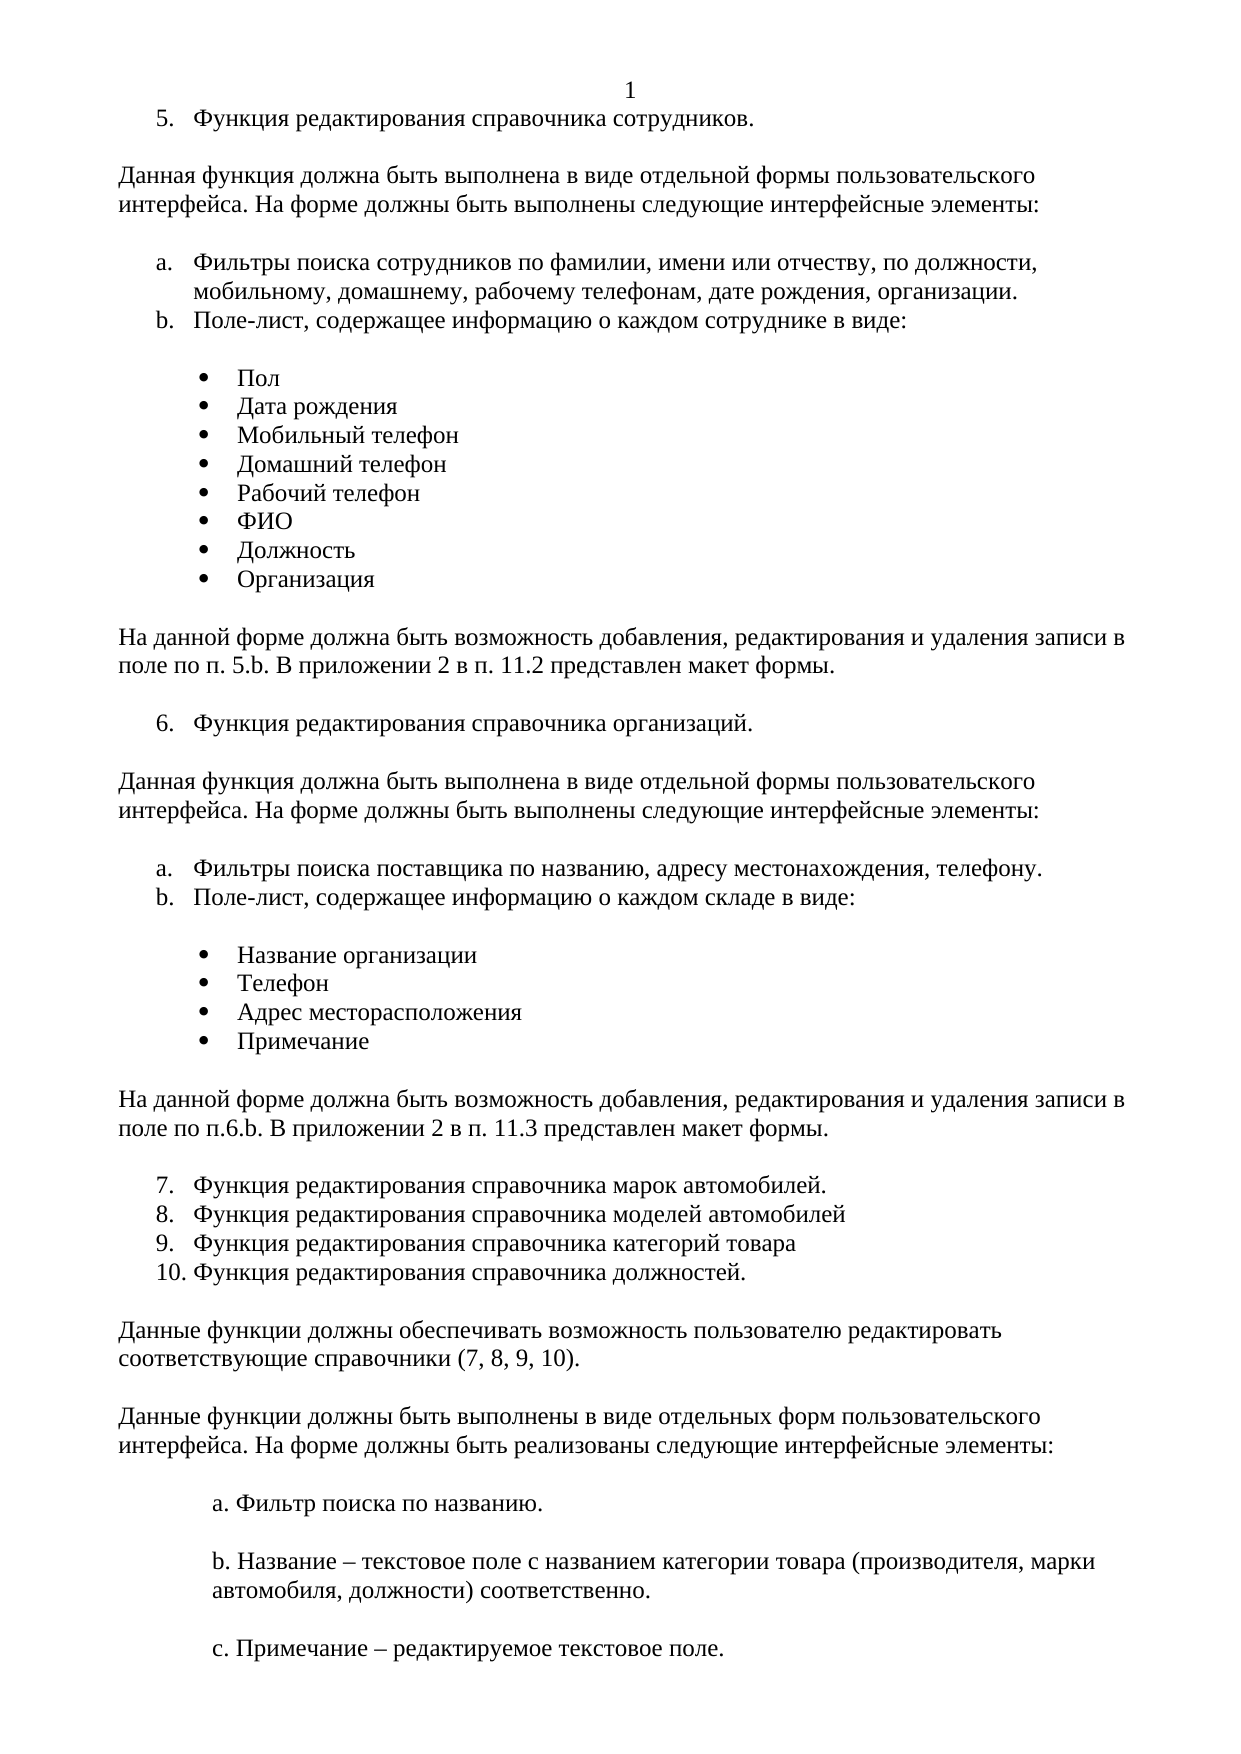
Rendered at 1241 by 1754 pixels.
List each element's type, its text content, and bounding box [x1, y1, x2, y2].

list Рабочий телефон [199, 478, 1151, 506]
list Примечание [199, 1026, 1151, 1055]
list ФИО [199, 506, 1151, 535]
text a. Фильтр поиска по названию. [212, 1488, 1151, 1517]
text Данные функции должны обеспечивать возможность пользователю редактировать соответствующие справочники (7, 8, 9, 10). [118, 1315, 1151, 1372]
text На данной форме должна быть возможность добавления, редактирования и удаления записи в поле по п. 5.b. В приложении 2 в п. 11.2 представлен макет формы. [118, 622, 1151, 679]
list Функция редактирования справочника моделей автомобилей [156, 1199, 1151, 1228]
list Поле-лист, содержащее информацию о каждом сотруднике в виде: [156, 305, 1151, 333]
text Данные функции должны быть выполнены в виде отдельных форм пользовательского интерфейса. На форме должны быть реализованы следующие интерфейсные элементы: [118, 1401, 1151, 1459]
list Адрес месторасположения [199, 997, 1151, 1026]
list Функция редактирования справочника категорий товара [156, 1228, 1151, 1257]
list Организация [199, 564, 1151, 593]
list Мобильный телефон [199, 420, 1151, 449]
list Домашний телефон [199, 449, 1151, 478]
list Поле-лист, содержащее информацию о каждом складе в виде: [156, 882, 1151, 911]
text Данная функция должна быть выполнена в виде отдельной формы пользовательского интерфейса. На форме должны быть выполнены следующие интерфейсные элементы: [118, 161, 1151, 218]
text c. Примечание – редактируемое текстовое поле. [212, 1633, 1151, 1661]
list Функция редактирования справочника организаций. [156, 708, 1151, 737]
list Фильтры поиска поставщика по названию, адресу местонахождения, телефону. [156, 853, 1151, 882]
list Функция редактирования справочника марок автомобилей. [156, 1171, 1151, 1199]
list Телефон [199, 968, 1151, 997]
text Данная функция должна быть выполнена в виде отдельной формы пользовательского интерфейса. На форме должны быть выполнены следующие интерфейсные элементы: [118, 766, 1151, 824]
list Должность [199, 535, 1151, 564]
list Пол [199, 363, 1151, 391]
list Фильтры поиска сотрудников по фамилии, имени или отчеству, по должности, мобильному, домашнему, рабочему телефонам, дате рождения, организации. [156, 247, 1151, 305]
list Функция редактирования справочника сотрудников. [156, 103, 1151, 131]
list Дата рождения [199, 391, 1151, 420]
text На данной форме должна быть возможность добавления, редактирования и удаления записи в поле по п.6.b. В приложении 2 в п. 11.3 представлен макет формы. [118, 1084, 1151, 1141]
list Название организации [199, 940, 1151, 968]
text b. Название – текстовое поле с названием категории товара (производителя, марки автомобиля, должности) соответственно. [212, 1546, 1151, 1603]
list Функция редактирования справочника должностей. [156, 1257, 1151, 1286]
